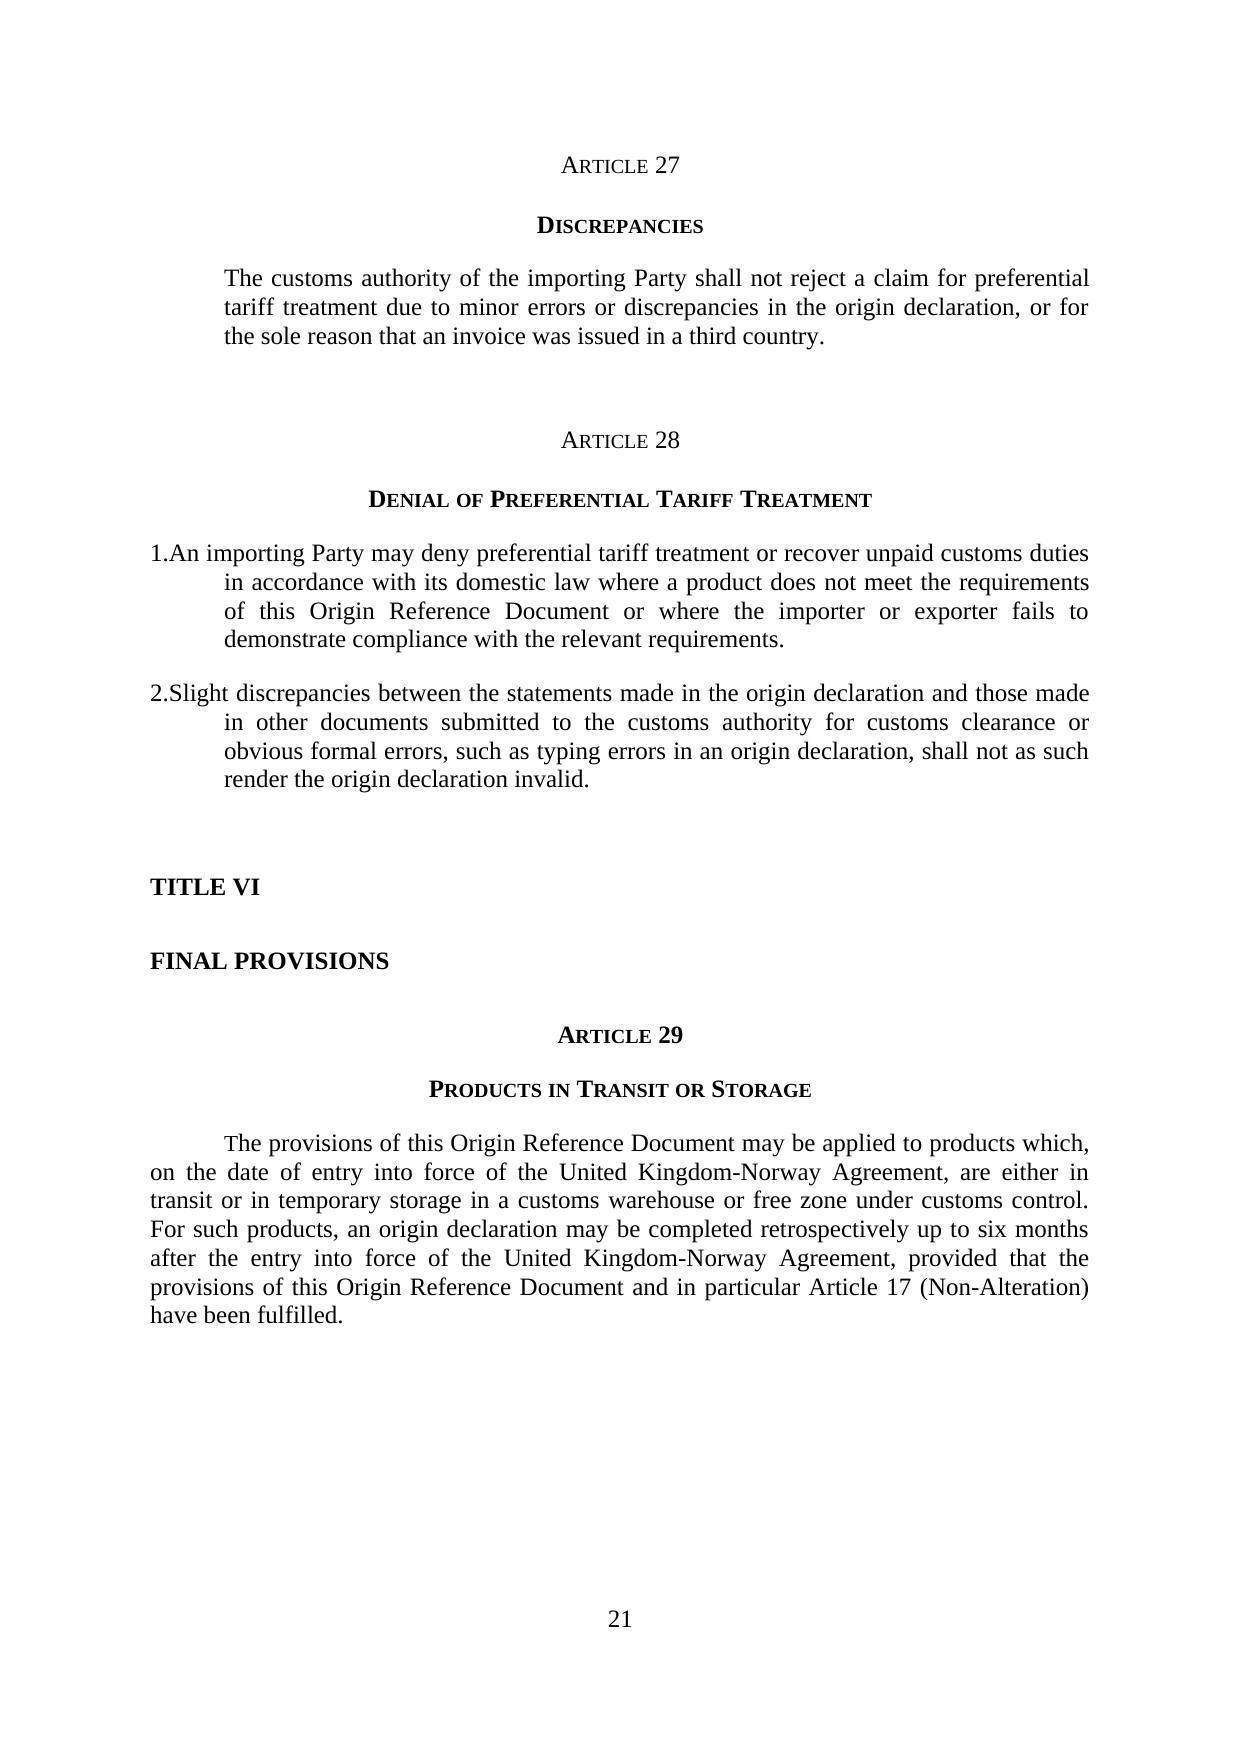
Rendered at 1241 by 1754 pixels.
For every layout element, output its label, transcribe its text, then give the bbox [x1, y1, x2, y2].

title Article 29 [150, 1020, 1090, 1049]
subtitle Article 27 [150, 150, 1090, 179]
title Products in Transit or Storage [150, 1074, 1090, 1103]
text 2.Slight discrepancies between the statements made in the origin declaration and those made in other documents submitted to the customs authority for customs clearance or obvious formal errors, such as typing errors in an origin declaration, shall not as such render the origin declaration invalid. [150, 678, 1090, 793]
title Discrepancies [150, 210, 1090, 238]
text The provisions of this Origin Reference Document may be applied to products which, on the date of entry into force of the United Kingdom-Norway Agreement, are either in transit or in temporary storage in a customs warehouse or free zone under customs control. For such products, an origin declaration may be completed retrospectively up to six months after the entry into force of the United Kingdom-Norway Agreement, provided that the provisions of this Origin Reference Document and in particular Article 17 (Non-Alteration) have been fulfilled. [150, 1128, 1090, 1329]
subtitle Article 28 [150, 425, 1090, 453]
title FINAL PROVISIONS [150, 946, 1090, 975]
title TITLE VI [150, 872, 1090, 901]
text The customs authority of the importing Party shall not reject a claim for preferential tariff treatment due to minor errors or discrepancies in the origin declaration, or for the sole reason that an invoice was issued in a third country. [224, 263, 1090, 350]
title Denial of Preferential Tariff Treatment [150, 484, 1090, 513]
text 1.An importing Party may deny preferential tariff treatment or recover unpaid customs duties in accordance with its domestic law where a product does not meet the requirements of this Origin Reference Document or where the importer or exporter fails to demonstrate compliance with the relevant requirements. [150, 538, 1090, 653]
